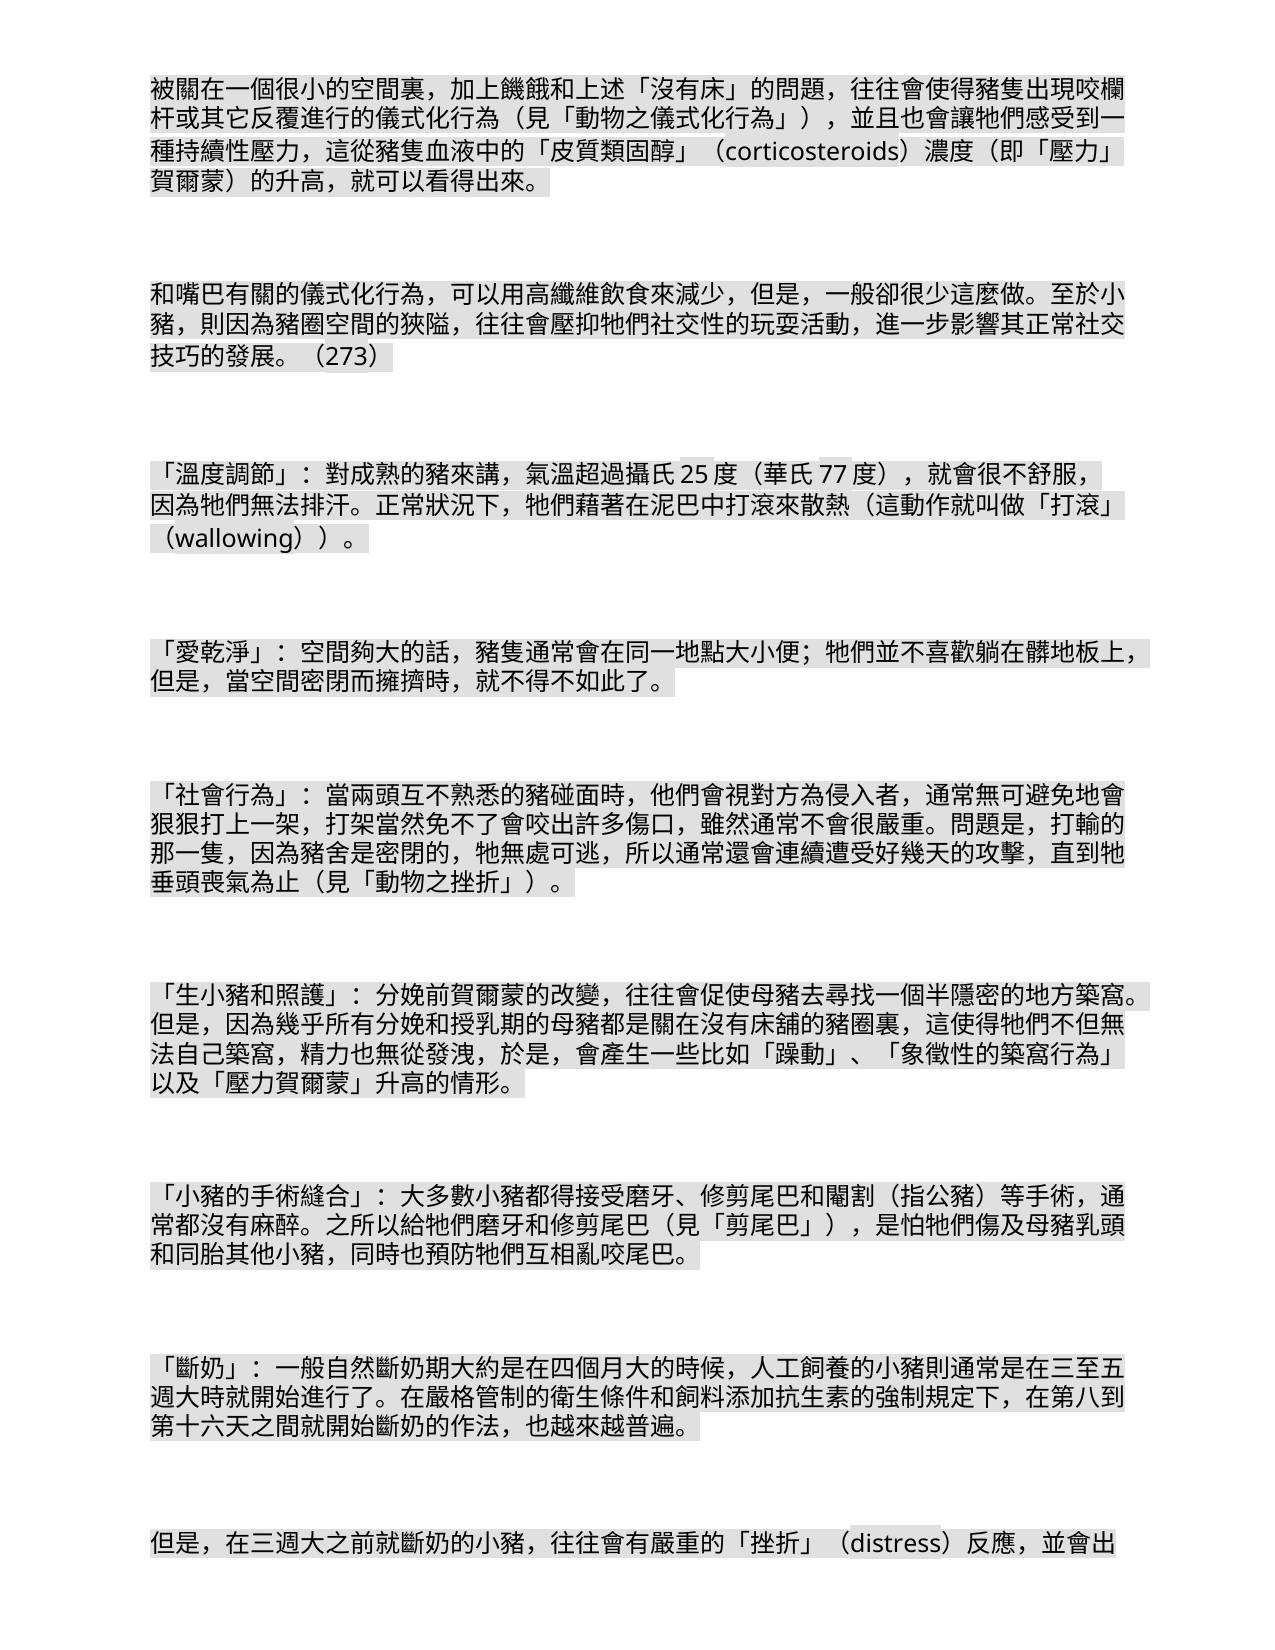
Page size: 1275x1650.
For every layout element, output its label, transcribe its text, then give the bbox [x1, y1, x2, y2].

text 「社會行為」：當兩頭互不熟悉的豬碰面時，他們會視對方為侵入者，通常無可避免地會狠狠打上一架，打架當然免不了會咬出許多傷口，雖然通常不會很嚴重。問題是，打輸的那一隻，因為豬舍是密閉的，牠無處可逃，所以通常還會連續遭受好幾天的攻擊，直到牠垂頭喪氣為止（見「動物之挫折」）。 [150, 781, 1125, 897]
text 被關在一個很小的空間裏，加上饑餓和上述「沒有床」的問題，往往會使得豬隻出現咬欄杆或其它反覆進行的儀式化行為（見「動物之儀式化行為」），並且也會讓牠們感受到一種持續性壓力，這從豬隻血液中的「皮質類固醇」（corticosteroids）濃度（即「壓力」賀爾蒙）的升高，就可以看得出來。 [150, 75, 1125, 197]
text 但是，在三週大之前就斷奶的小豬，往往會有嚴重的「挫折」（distress）反應，並會出 [150, 1525, 1125, 1559]
text 和嘴巴有關的儀式化行為，可以用高纖維飲食來減少，但是，一般卻很少這麼做。至於小豬，則因為豬圈空間的狹隘，往往會壓抑牠們社交性的玩耍活動，進一步影響其正常社交技巧的發展。（273） [150, 281, 1125, 373]
text 「生小豬和照護」：分娩前賀爾蒙的改變，往往會促使母豬去尋找一個半隱密的地方築窩。但是，因為幾乎所有分娩和授乳期的母豬都是關在沒有床舖的豬圈裏，這使得牠們不但無法自己築窩，精力也無從發洩，於是，會產生一些比如「躁動」、「象徵性的築窩行為」以及「壓力賀爾蒙」升高的情形。 [150, 982, 1125, 1098]
text 「斷奶」：一般自然斷奶期大約是在四個月大的時候，人工飼養的小豬則通常是在三至五週大時就開始進行了。在嚴格管制的衛生條件和飼料添加抗生素的強制規定下，在第八到第十六天之間就開始斷奶的作法，也越來越普遍。 [150, 1354, 1125, 1441]
text 「溫度調節」：對成熟的豬來講，氣溫超過攝氏25度（華氏77度），就會很不舒服，因為牠們無法排汗。正常狀況下，牠們藉著在泥巴中打滾來散熱（這動作就叫做「打滾」（wallowing））。 [150, 457, 1125, 554]
text 「小豬的手術縫合」：大多數小豬都得接受磨牙、修剪尾巴和閹割（指公豬）等手術，通常都沒有麻醉。之所以給牠們磨牙和修剪尾巴（見「剪尾巴」），是怕牠們傷及母豬乳頭和同胎其他小豬，同時也預防牠們互相亂咬尾巴。 [150, 1182, 1125, 1270]
text 「愛乾淨」：空間夠大的話，豬隻通常會在同一地點大小便；牠們並不喜歡躺在髒地板上，但是，當空間密閉而擁擠時，就不得不如此了。 [150, 638, 1125, 697]
